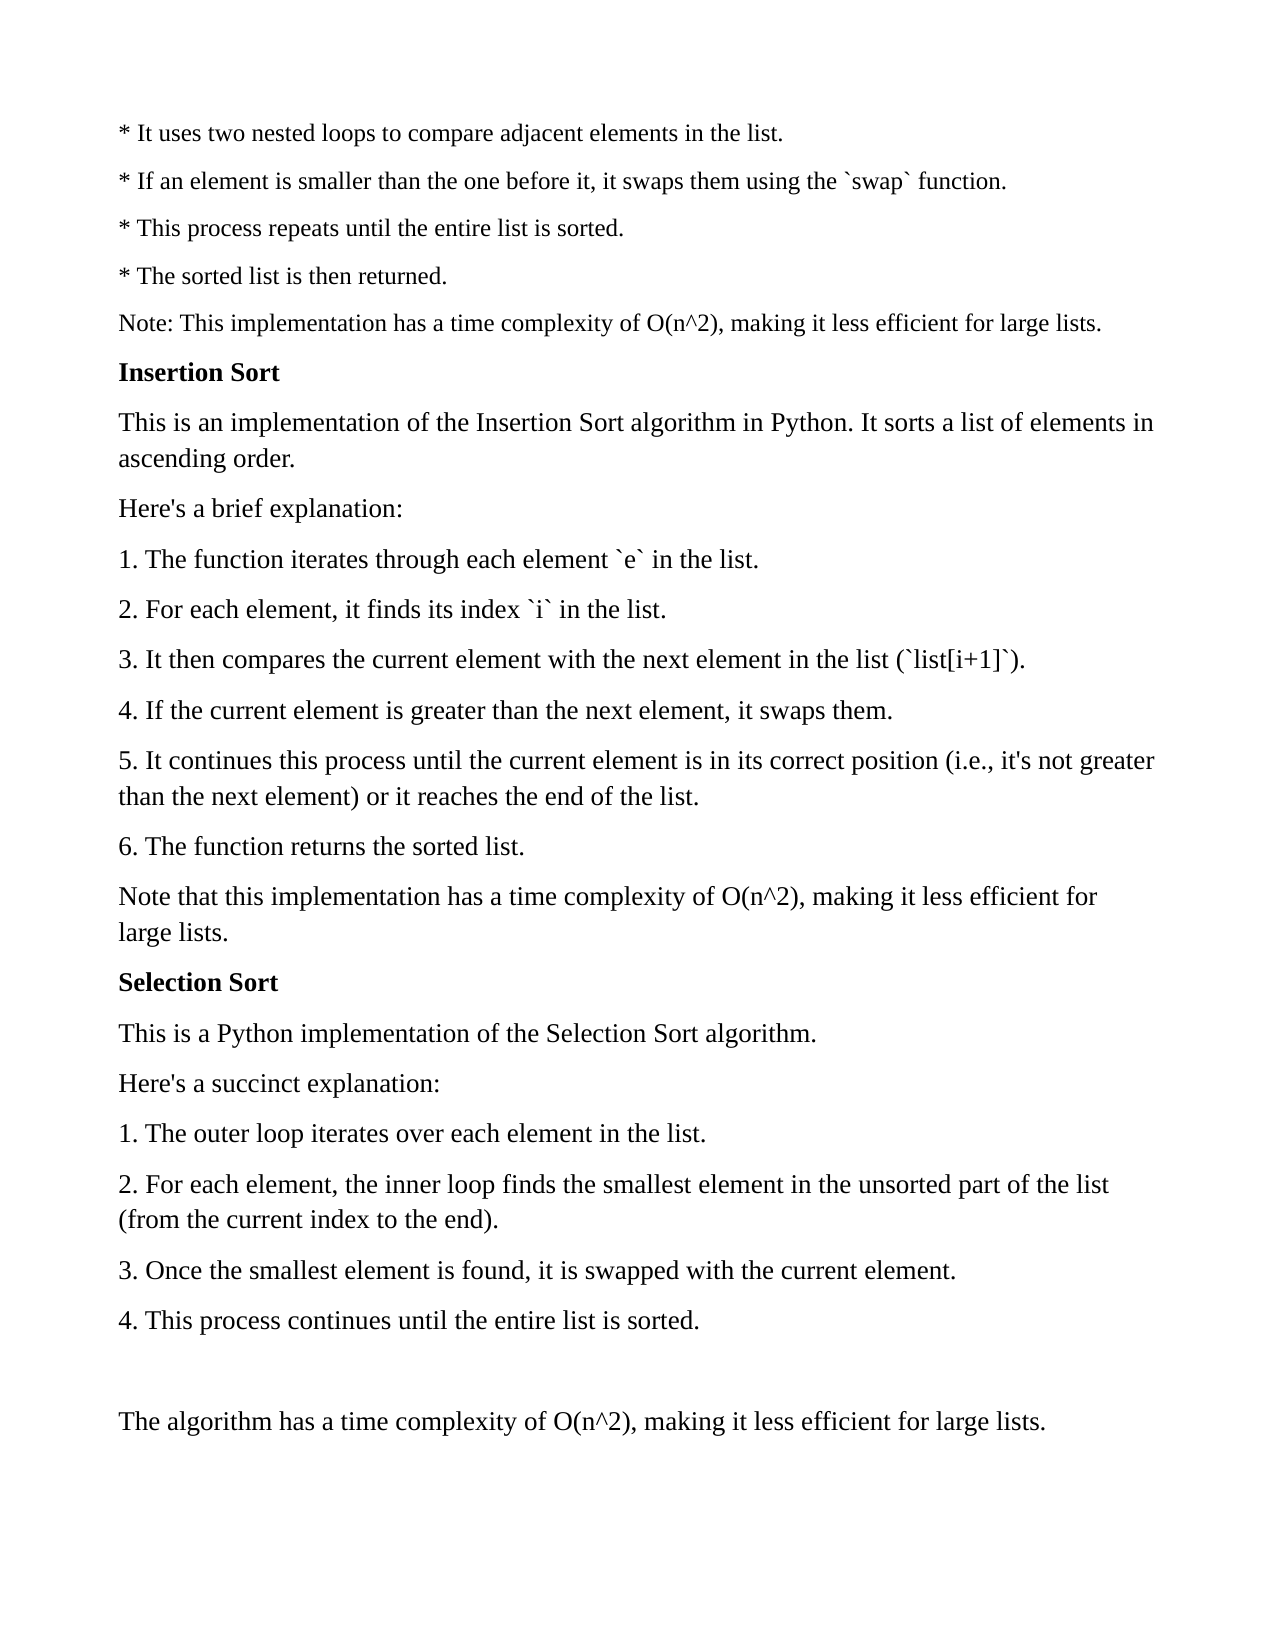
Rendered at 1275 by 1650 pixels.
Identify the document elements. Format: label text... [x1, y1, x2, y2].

text The algorithm has a time complexity of O(n^2), making it less efficient for large lists. [118, 1405, 1157, 1436]
text Insertion Sort [118, 356, 1157, 387]
text This is a Python implementation of the Selection Sort algorithm. [118, 1017, 1157, 1048]
text 3. Once the smallest element is found, it is swapped with the current element. [118, 1254, 1157, 1285]
text 3. It then compares the current element with the next element in the list (`list[i+1]`). [118, 643, 1157, 674]
text 2. For each element, it finds its index `i` in the list. [118, 593, 1157, 624]
text Note: This implementation has a time complexity of O(n^2), making it less efficient for large lists. [118, 308, 1157, 337]
text * It uses two nested loops to compare adjacent elements in the list. [118, 118, 1157, 147]
text Note that this implementation has a time complexity of O(n^2), making it less efficient for large lists. [118, 880, 1157, 947]
text Here's a brief explanation: [118, 492, 1157, 524]
text 4. This process continues until the entire list is sorted. [118, 1304, 1157, 1335]
text * If an element is smaller than the one before it, it swaps them using the `swap` function. [118, 166, 1157, 194]
text 1. The outer loop iterates over each element in the list. [118, 1117, 1157, 1148]
text Here's a succinct explanation: [118, 1067, 1157, 1098]
text This is an implementation of the Insertion Sort algorithm in Python. It sorts a list of elements in ascending order. [118, 406, 1157, 473]
text 1. The function iterates through each element `e` in the list. [118, 543, 1157, 574]
text 5. It continues this process until the current element is in its correct position (i.e., it's not greater than the next element) or it reaches the end of the list. [118, 744, 1157, 811]
text * This process repeats until the entire list is sorted. [118, 213, 1157, 242]
text 6. The function returns the sorted list. [118, 830, 1157, 861]
text * The sorted list is then returned. [118, 261, 1157, 290]
text 2. For each element, the inner loop finds the smallest element in the unsorted part of the list (from the current index to the end). [118, 1168, 1157, 1234]
text Selection Sort [118, 966, 1157, 998]
text 4. If the current element is greater than the next element, it swaps them. [118, 694, 1157, 725]
